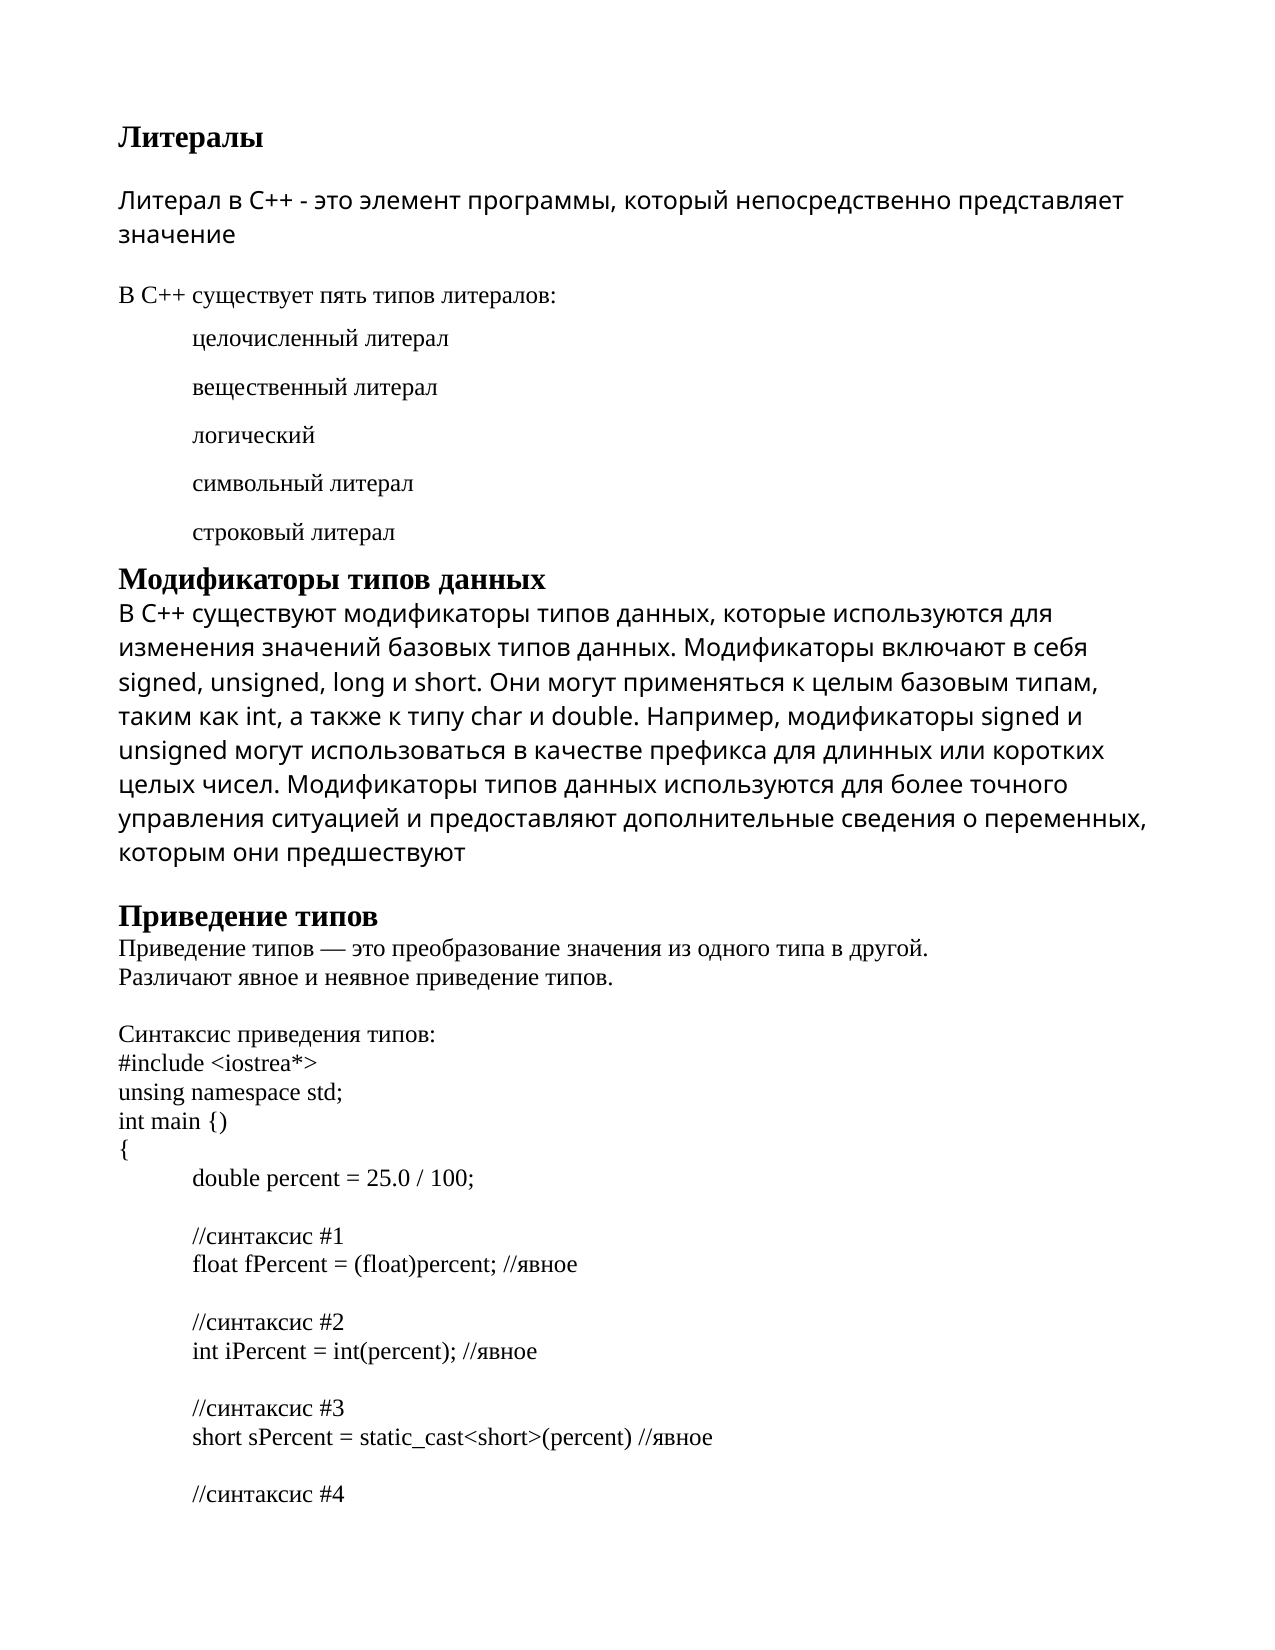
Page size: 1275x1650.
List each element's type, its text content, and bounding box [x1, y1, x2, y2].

text Модификаторы типов данных [118, 560, 1157, 596]
text //синтаксис #1 [118, 1221, 1157, 1249]
text //синтаксис #3 [118, 1393, 1157, 1422]
text float fPercent = (float)percent; //явное [118, 1249, 1157, 1278]
text Синтаксис приведения типов: [118, 1019, 1157, 1048]
text символьный литерал [118, 468, 1157, 497]
text Приведение типов [118, 897, 1157, 933]
text Различают явное и неявное приведение типов. [118, 962, 1157, 991]
text int main {) [118, 1106, 1157, 1134]
text //синтаксис #4 [118, 1479, 1157, 1508]
text short sPercent = static_cast<short>(percent) //явное [118, 1422, 1157, 1451]
text Приведение типов — это преобразование значения из одного типа в другой. [118, 933, 1157, 962]
text //синтаксис #2 [118, 1307, 1157, 1336]
text вещественный литерал [118, 372, 1157, 401]
text Литералы [118, 118, 1157, 154]
text double percent = 25.0 / 100; [118, 1163, 1157, 1192]
text int iPercent = int(percent); //явное [118, 1336, 1157, 1364]
text { [118, 1134, 1157, 1163]
text логический [118, 420, 1157, 449]
text целочисленный литерал [118, 323, 1157, 352]
text строковый литерал [118, 517, 1157, 546]
text Литерал в C++ - это элемент программы, который непосредственно представляет значение [118, 183, 1157, 251]
text В C++ существует пять типов литералов: [118, 280, 1157, 308]
text #include <iostrea*> unsing namespace std; [118, 1048, 1157, 1106]
text В C++ существуют модификаторы типов данных, которые используются для изменения значений базовых типов данных. Модификаторы включают в себя signed, unsigned, long и short. Они могут применяться к целым базовым типам, таким как int, а также к типу char и double. Например, модификаторы signed и unsigned могут использоваться в качестве префикса для длинных или коротких целых чисел. Модификаторы типов данных используются для более точного управления ситуацией и предоставляют дополнительные сведения о переменных, которым они предшествуют [118, 596, 1157, 868]
